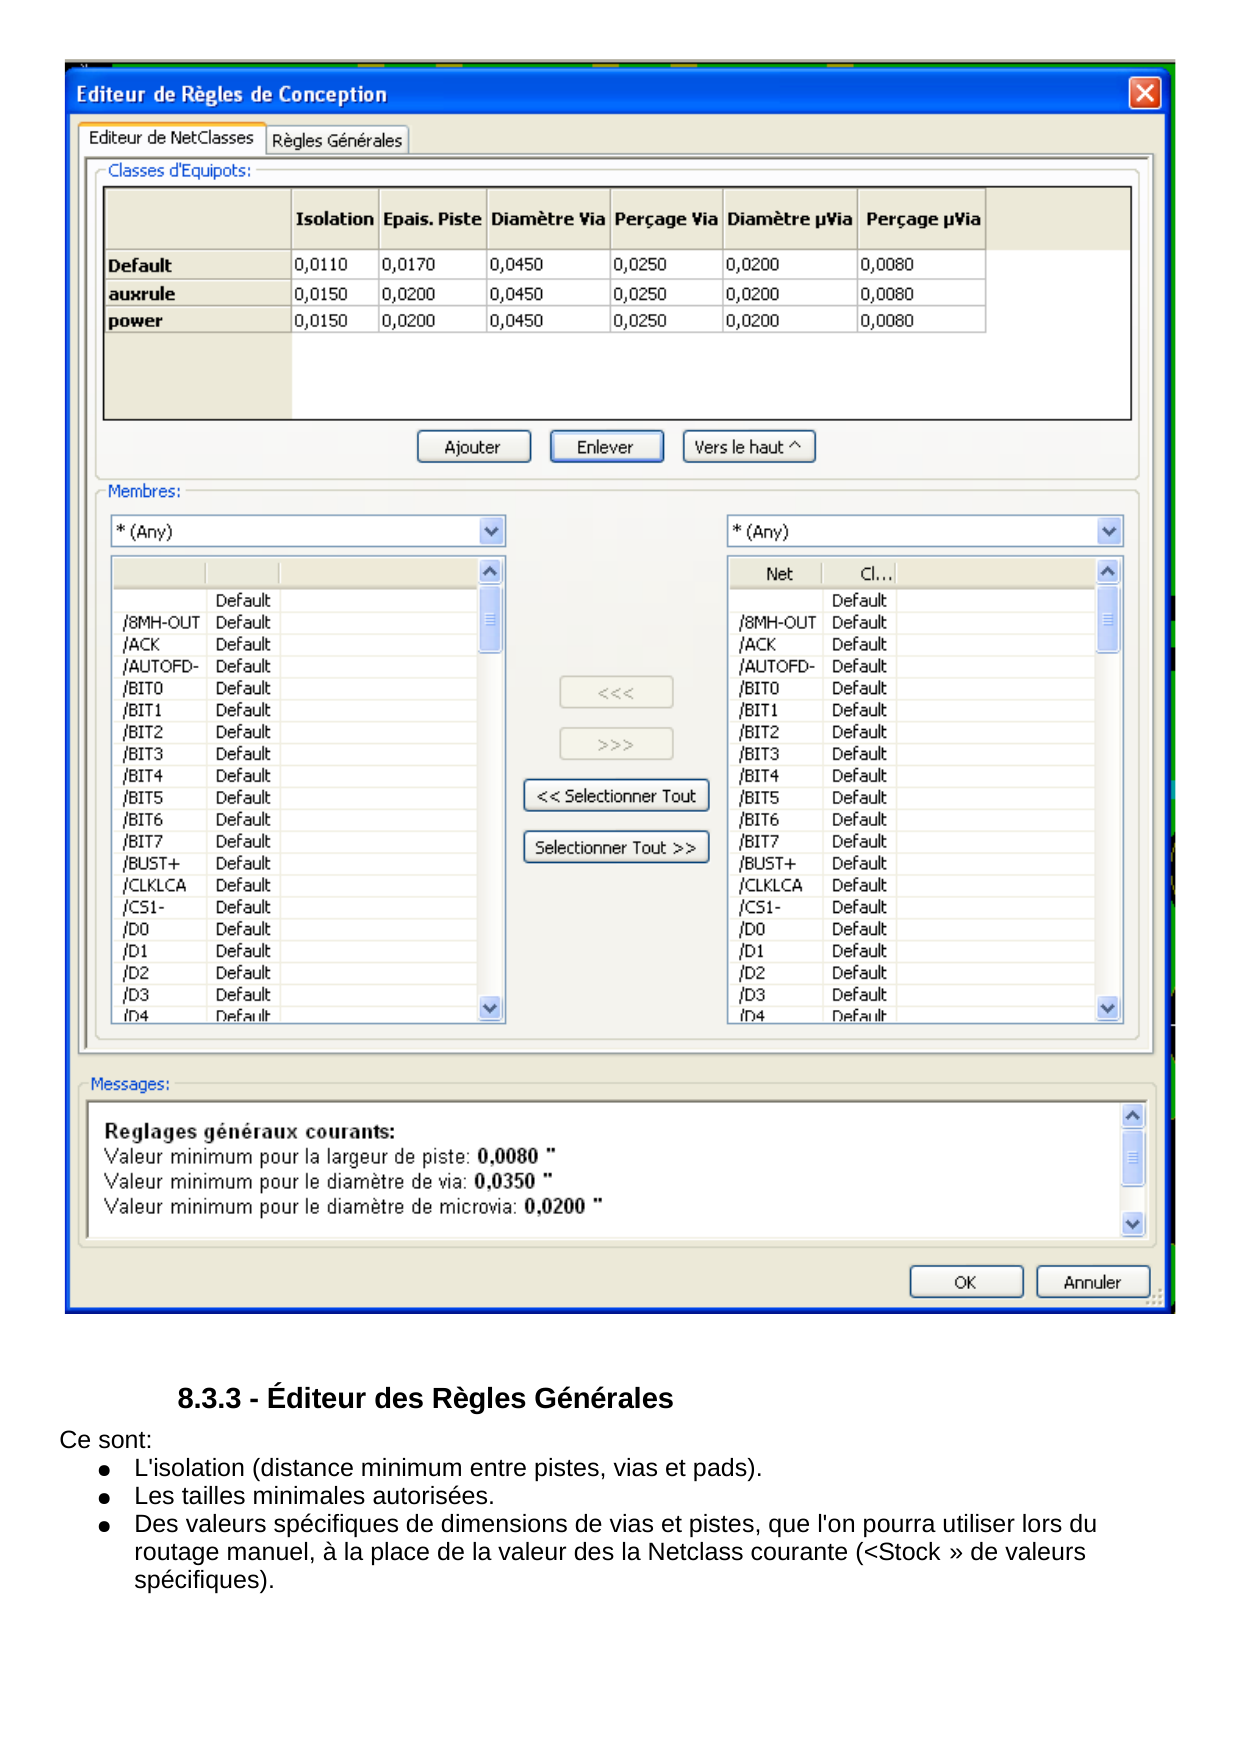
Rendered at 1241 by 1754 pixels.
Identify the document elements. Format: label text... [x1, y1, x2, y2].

list Des valeurs spécifiques de dimensions de vias et pistes, que l'on pourra utiliser lors du routage manuel, à la place de la valeur des la Netclass courante (<Stock » de valeurs spécifiques). [97, 1510, 1181, 1594]
picture [64, 59, 1176, 1314]
list L'isolation (distance minimum entre pistes, vias et pads). [97, 1454, 1181, 1482]
text Ce sont: [59, 1426, 1181, 1454]
subtitle Éditeur des Règles Générales [177, 1382, 1181, 1414]
list Les tailles minimales autorisées. [97, 1482, 1181, 1510]
